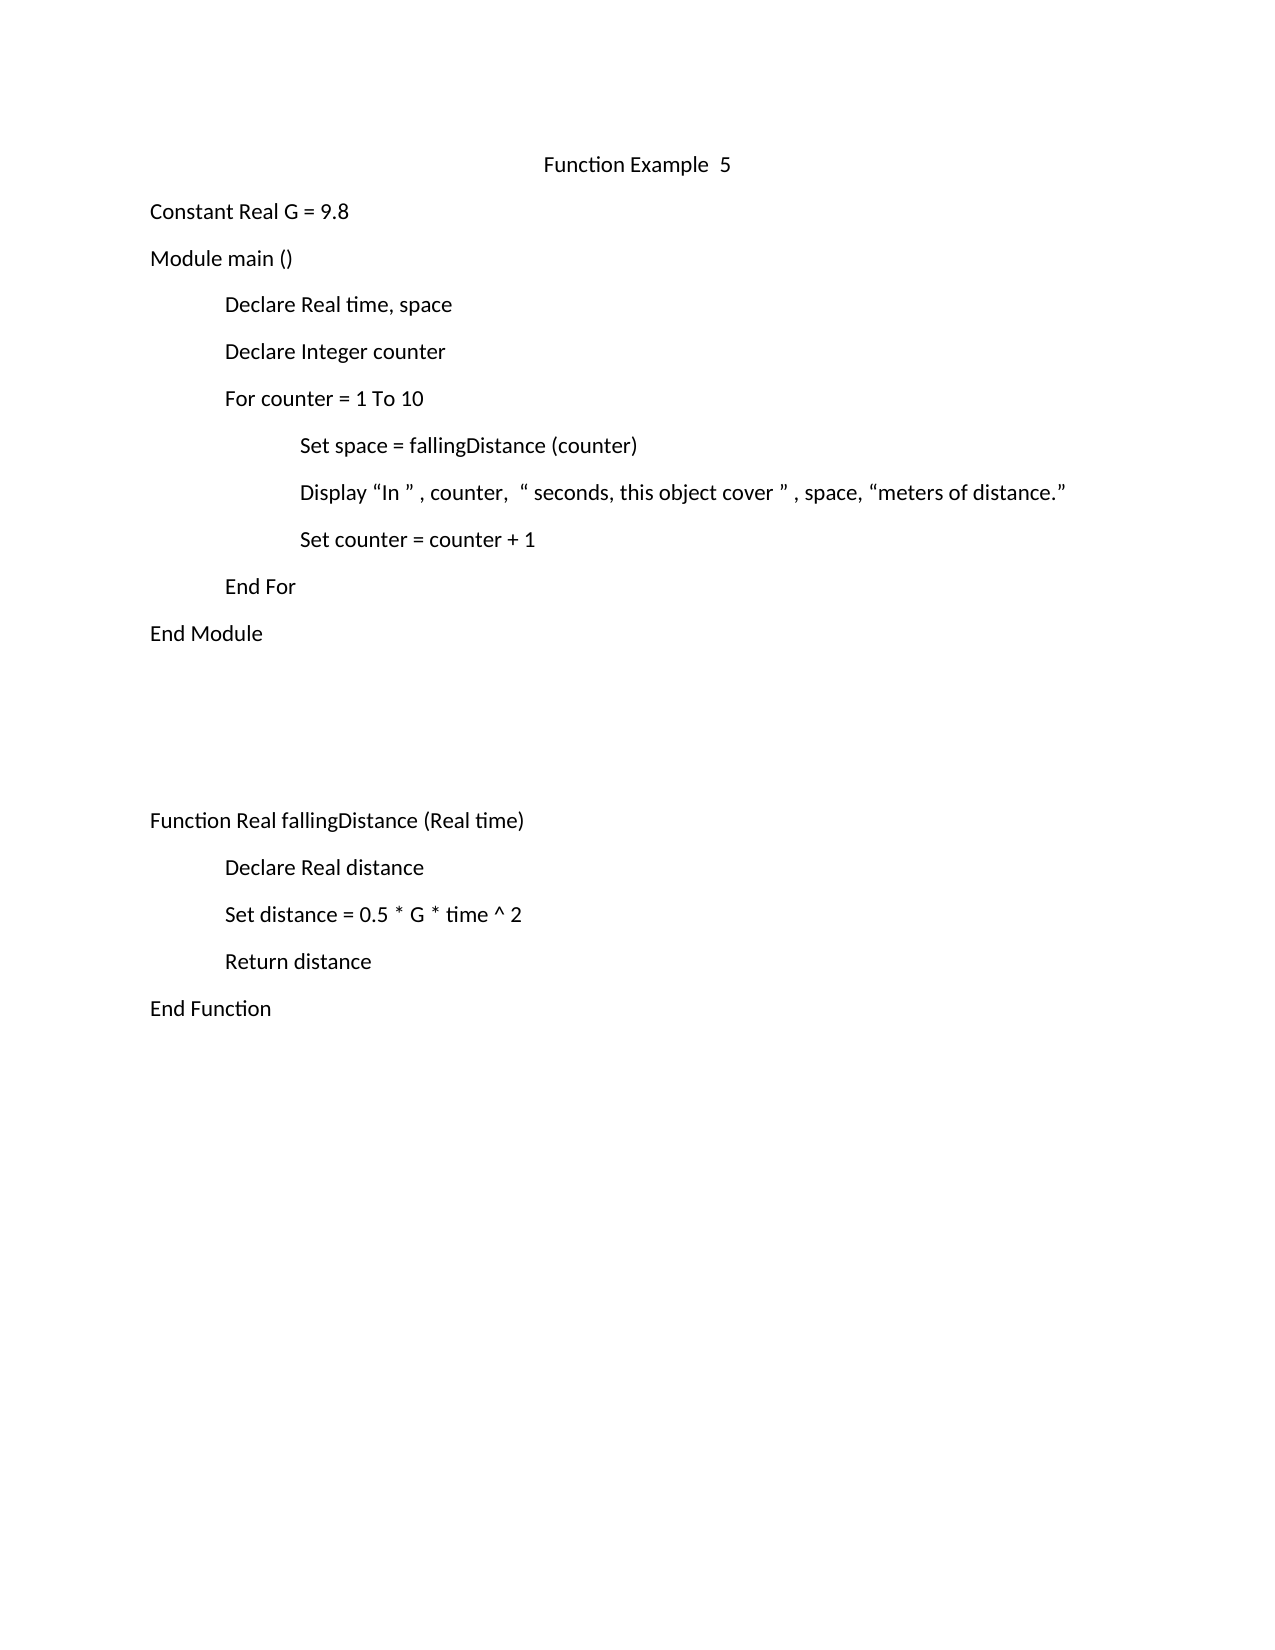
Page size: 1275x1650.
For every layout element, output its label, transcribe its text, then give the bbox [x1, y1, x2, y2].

text Set counter = counter + 1 [225, 525, 1125, 553]
text End Function [150, 994, 1125, 1022]
text For counter = 1 To 10 [225, 384, 1125, 412]
text Set distance = 0.5 * G * time ^ 2 [225, 900, 1125, 928]
text End Module [150, 619, 1125, 647]
text Function Real fallingDistance (Real time) [150, 806, 1125, 834]
text Declare Real distance [225, 853, 1125, 881]
text Constant Real G = 9.8 [150, 197, 1125, 225]
text Function Example 5 [150, 150, 1125, 178]
text Module main () [150, 244, 1125, 272]
text Declare Integer counter [225, 337, 1125, 366]
text End For [225, 572, 1125, 600]
text Declare Real time, space [225, 291, 1125, 319]
text Set space = fallingDistance (counter) [225, 431, 1125, 459]
text Display “In ” , counter, “ seconds, this object cover ” , space, “meters of distance.” [225, 478, 1125, 506]
text Return distance [225, 947, 1125, 975]
